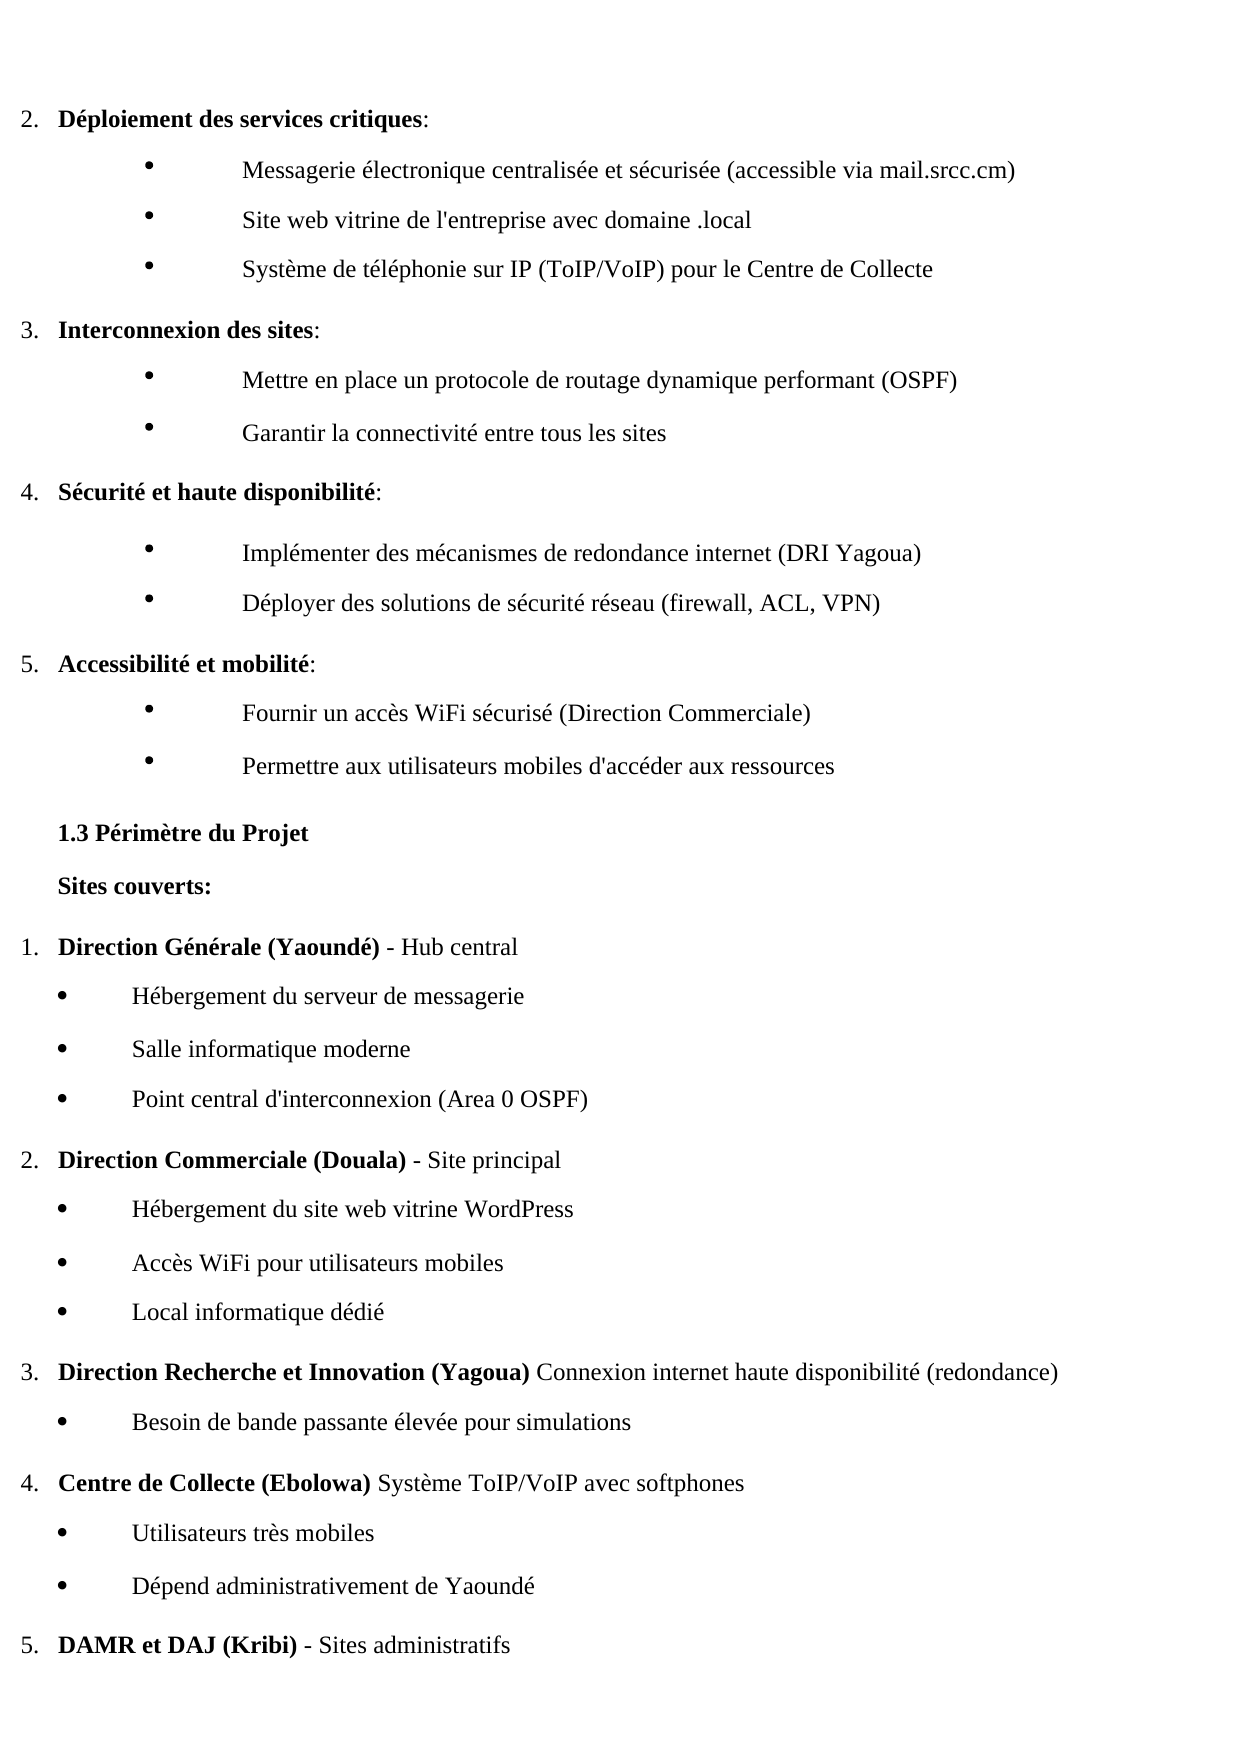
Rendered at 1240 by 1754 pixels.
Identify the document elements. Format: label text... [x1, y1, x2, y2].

list Hébergement du site web vitrine WordPress [58, 1194, 1182, 1223]
list Besoin de bande passante élevée pour simulations [58, 1407, 1182, 1436]
text Site web vitrine de l'entreprise avec domaine .local [146, 205, 1182, 233]
list Direction Recherche et Innovation (Yagoua) Connexion internet haute disponibilité (redondance) [20, 1357, 1182, 1385]
text Fournir un accès WiFi sécurisé (Direction Commerciale) [146, 698, 1182, 727]
text Garantir la connectivité entre tous les sites [146, 418, 1182, 447]
text Permettre aux utilisateurs mobiles d'accéder aux ressources [146, 751, 1182, 780]
text Messagerie électronique centralisée et sécurisée (accessible via mail.srcc.cm) [146, 155, 1182, 184]
text 1.3 Périmètre du Projet Sites couverts: [57, 818, 363, 900]
list Point central d'interconnexion (Area 0 OSPF) [58, 1084, 1182, 1113]
list Utilisateurs très mobiles [58, 1518, 1182, 1547]
list Centre de Collecte (Ebolowa) Système ToIP/VoIP avec softphones [20, 1468, 1182, 1497]
list Direction Commerciale (Douala) - Site principal [20, 1145, 1182, 1174]
text Mettre en place un protocole de routage dynamique performant (OSPF) [146, 365, 1182, 394]
list DAMR et DAJ (Kribi) - Sites administratifs [20, 1630, 1182, 1659]
list Déploiement des services critiques: [20, 104, 1182, 132]
list Accessibilité et mobilité: [20, 649, 1182, 677]
text Implémenter des mécanismes de redondance internet (DRI Yagoua) [146, 538, 1182, 567]
list Local informatique dédié [58, 1297, 1182, 1326]
text Déployer des solutions de sécurité réseau (firewall, ACL, VPN) [146, 588, 1182, 617]
list Salle informatique moderne [58, 1034, 1182, 1063]
list Hébergement du serveur de messagerie [58, 981, 1182, 1010]
text Système de téléphonie sur IP (ToIP/VoIP) pour le Centre de Collecte [146, 254, 1182, 283]
list Interconnexion des sites: [20, 315, 1182, 344]
list Direction Générale (Yaoundé) - Hub central [20, 932, 1182, 960]
list Accès WiFi pour utilisateurs mobiles [58, 1248, 1182, 1276]
list Dépend administrativement de Yaoundé [58, 1571, 1182, 1599]
list Sécurité et haute disponibilité: [20, 477, 1182, 506]
